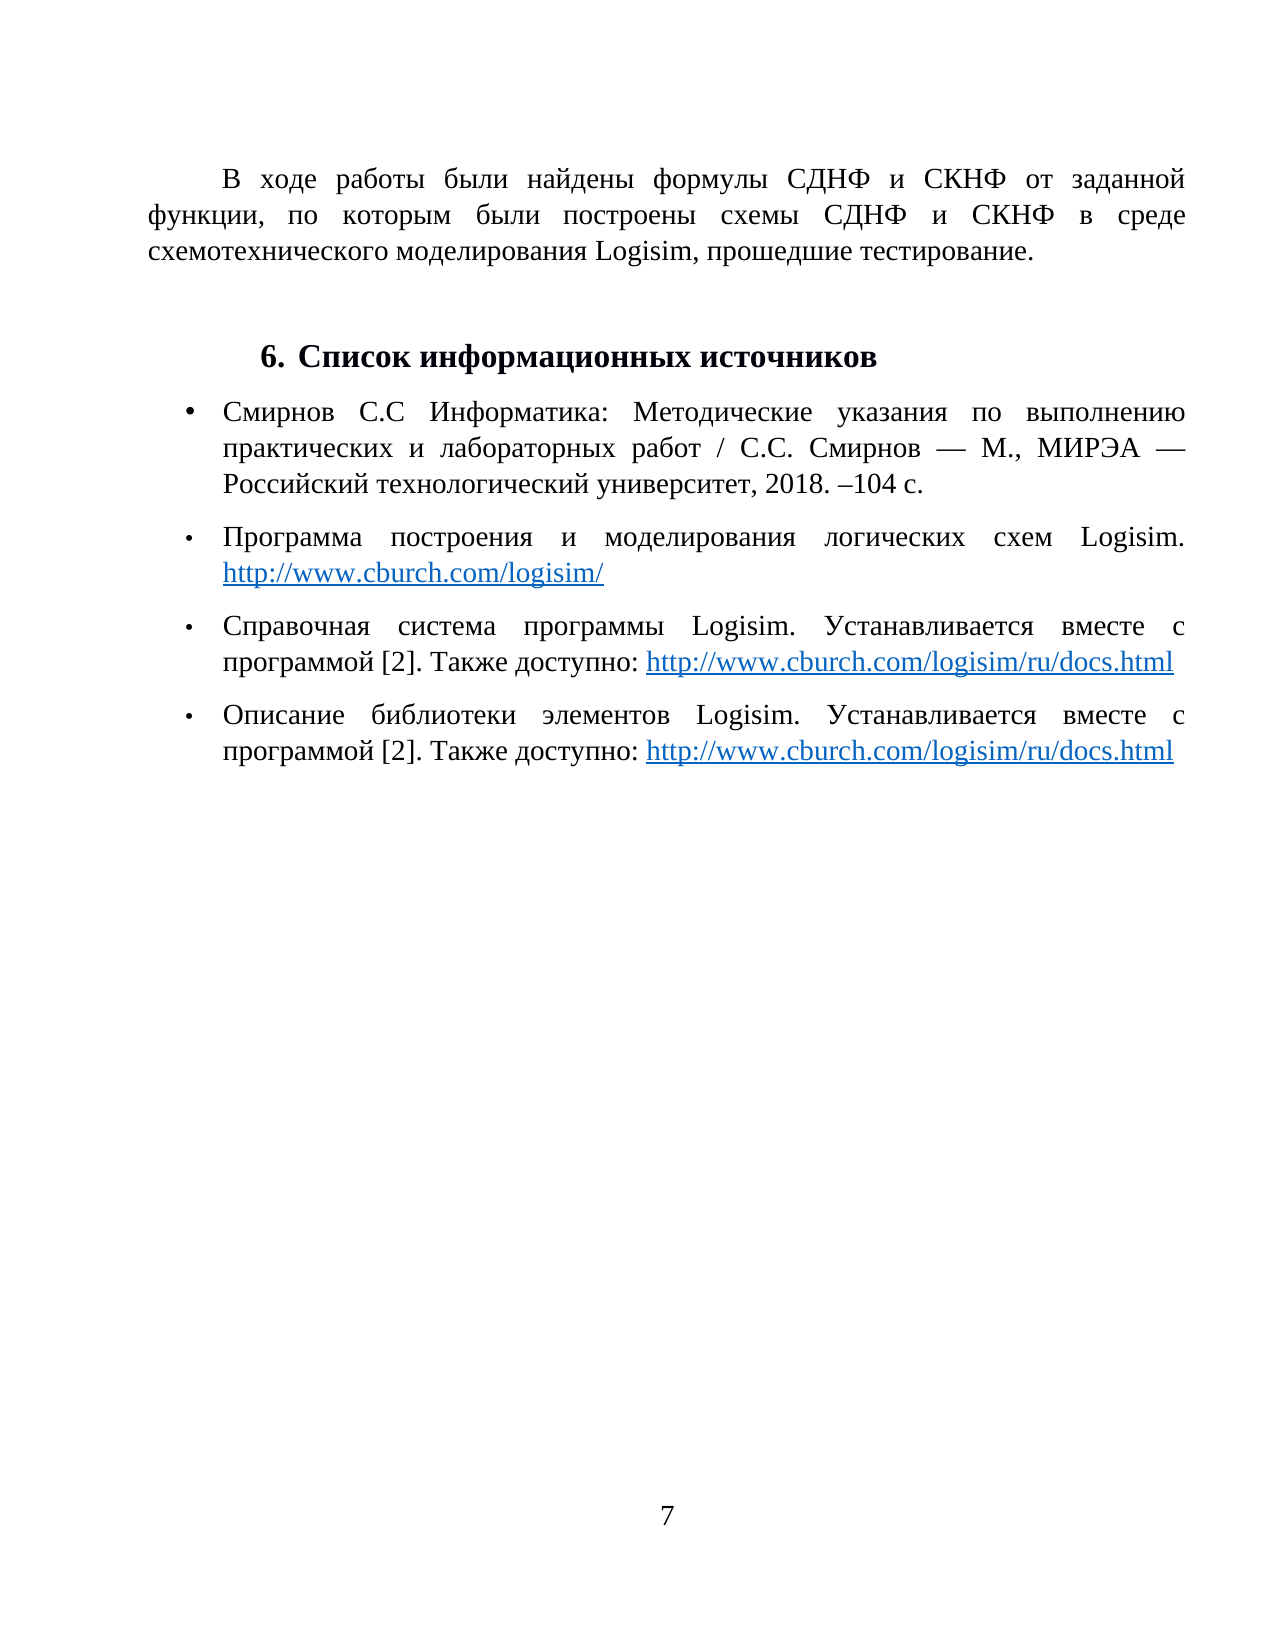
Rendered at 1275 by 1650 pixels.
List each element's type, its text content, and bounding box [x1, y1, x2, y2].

list Описание библиотеки элементов Logisim. Устанавливается вместе с программой [2]. Также доступно: http://www.cburch.com/logisim/ru/docs.html [185, 697, 1186, 767]
text В ходе работы были найдены формулы СДНФ и СКНФ от заданной функции, по которым были построены схемы СДНФ и СКНФ в среде схемотехнического моделирования Logisim, прошедшие тестирование. [148, 161, 1186, 267]
list Программа построения и моделирования логических схем Logisim. http://www.cburch.com/logisim/ [185, 519, 1186, 589]
list Список информационных источников [260, 336, 1186, 374]
list Смирнов С.С Информатика: Методические указания по выполнению практических и лабораторных работ / С.С. Смирнов — М., МИРЭА — Российский технологический университет, 2018. –104 с. [185, 394, 1186, 500]
list Справочная система программы Logisim. Устанавливается вместе с программой [2]. Также доступно: http://www.cburch.com/logisim/ru/docs.html [185, 608, 1186, 678]
